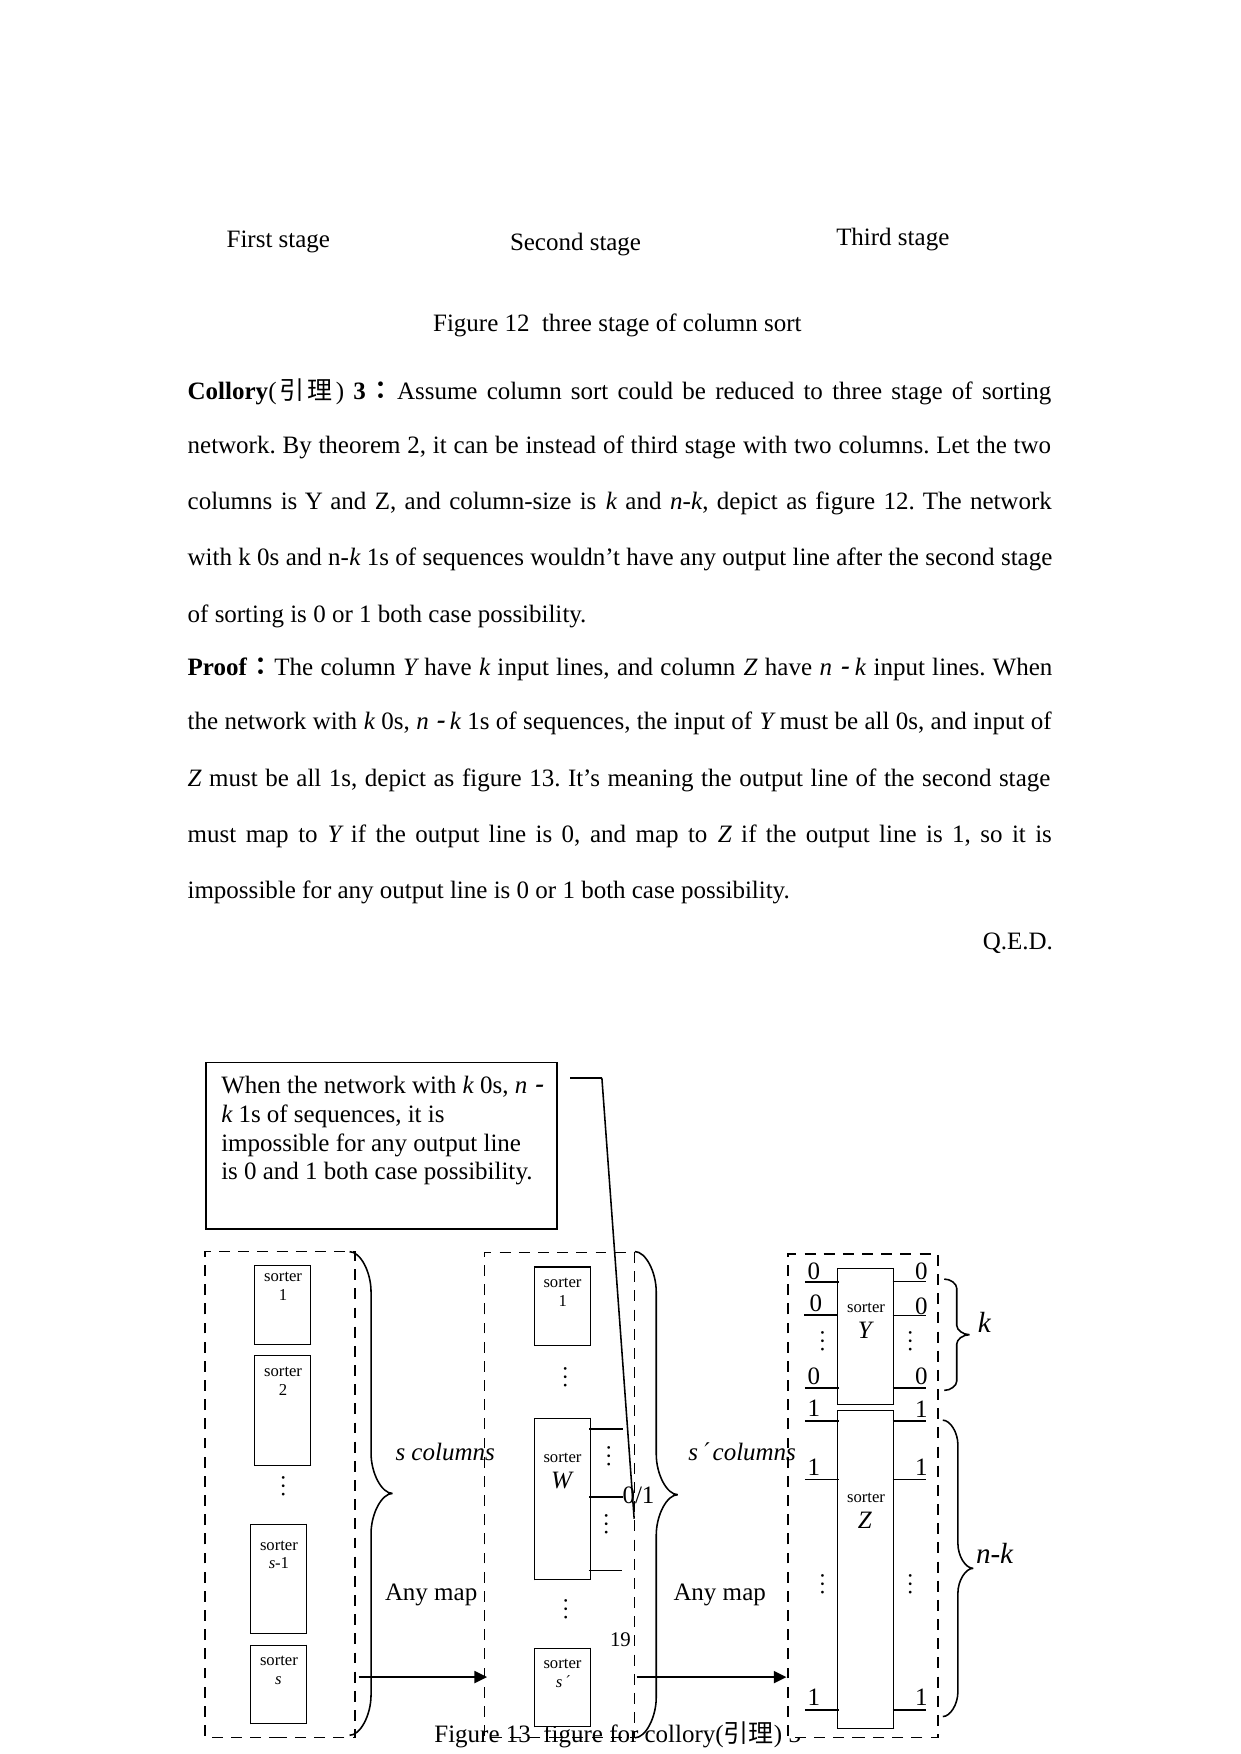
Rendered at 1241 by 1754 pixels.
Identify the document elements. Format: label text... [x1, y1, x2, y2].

text W [535, 1466, 589, 1493]
text n-k [976, 1538, 1058, 1570]
text sorter [839, 1487, 893, 1506]
text  [599, 1514, 609, 1537]
text  [815, 1574, 825, 1597]
text 1 [915, 1395, 954, 1422]
text s columns [688, 1438, 805, 1465]
text Any map [663, 1578, 776, 1606]
text k [978, 1306, 1060, 1339]
text 0/1 [622, 1481, 662, 1509]
text 1 [807, 1453, 838, 1480]
text sorter [535, 1273, 589, 1291]
text Any map [377, 1578, 485, 1606]
text s columns [395, 1438, 505, 1465]
text 0 [807, 1257, 838, 1282]
text sorter [839, 1298, 893, 1316]
text 1 [535, 1291, 589, 1309]
text sorter [252, 1651, 306, 1669]
text 2 [256, 1380, 310, 1398]
text sorter [256, 1362, 310, 1380]
text s [535, 1672, 589, 1691]
subtitle Z [839, 1506, 893, 1533]
text Figure 13 figure for collory(引理) 3 [434, 1714, 821, 1750]
text  [903, 1332, 913, 1354]
text  [903, 1574, 913, 1597]
text 0 [915, 1362, 954, 1387]
text 0 [915, 1292, 954, 1319]
text 1 [807, 1683, 838, 1708]
text s [252, 1669, 306, 1688]
text Figure 12 three stage of column sort [433, 309, 823, 337]
text Second stage [497, 228, 653, 256]
text  [559, 1599, 568, 1622]
text Q.E.D. [187, 923, 1053, 960]
text Collory(引理) 3：Assume column sort could be reduced to three stage of sorting network. By theorem 2, it can be instead of third stage with two columns. Let the two columns is Y and Z, and column-size is k and n-k, depict as figure 12. The network with k 0s and n-k 1s of sequences wouldn’t have any output line after the second stage of sorting is 0 or 1 both case possibility. [187, 370, 1053, 632]
text Third stage [814, 223, 971, 250]
text  [602, 1446, 611, 1469]
text 1 [807, 1394, 838, 1422]
text 0 [915, 1257, 954, 1281]
text  [558, 1367, 568, 1389]
text sorter [256, 1267, 310, 1285]
text 1 [915, 1683, 954, 1711]
text 0 [809, 1289, 840, 1312]
text sorter [535, 1654, 589, 1672]
text 1 [915, 1453, 954, 1477]
text sorter [252, 1536, 306, 1554]
text 1 [256, 1285, 310, 1304]
text sorter [535, 1447, 589, 1466]
text 0 [807, 1362, 838, 1386]
subtitle Y [839, 1316, 893, 1344]
text  [276, 1477, 286, 1499]
text s-1 [252, 1554, 306, 1572]
text  [815, 1331, 825, 1353]
text First stage [200, 225, 356, 252]
text Proof：The column Y have k input lines, and column Z have n  k input lines. When the network with k 0s, n  k 1s of sequences, the input of Y must be all 0s, and input of Z must be all 1s, depict as figure 13. It’s meaning the output line of the second stage must map to Y if the output line is 0, and map to Z if the output line is 1, so it is impossible for any output line is 0 or 1 both case possibility. [187, 646, 1053, 909]
